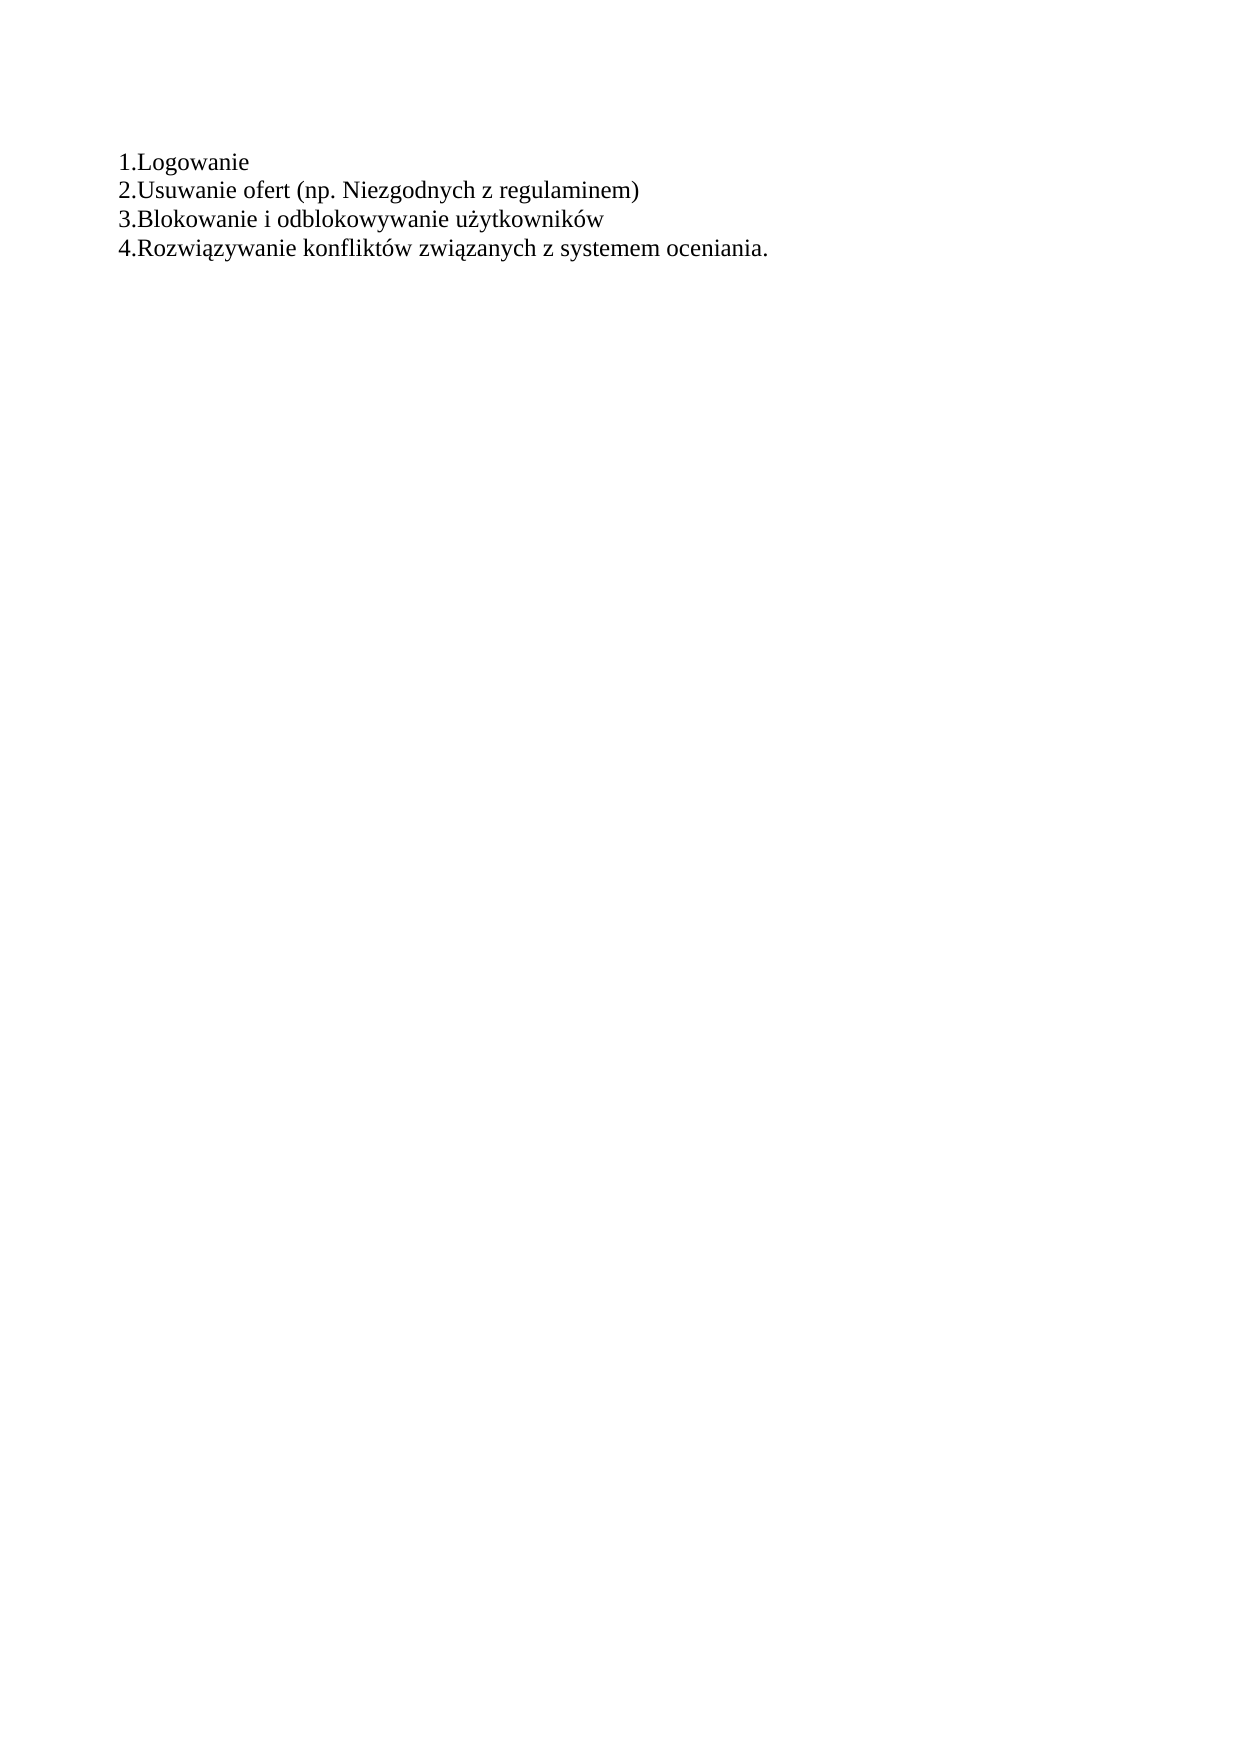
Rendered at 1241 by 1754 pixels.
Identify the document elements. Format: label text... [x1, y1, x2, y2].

text 3.Blokowanie i odblokowywanie użytkowników [118, 204, 1122, 233]
text 2.Usuwanie ofert (np. Niezgodnych z regulaminem) [118, 176, 1122, 204]
text 4.Rozwiązywanie konfliktów związanych z systemem oceniania. [118, 233, 1122, 262]
text 1.Logowanie [118, 147, 1122, 176]
